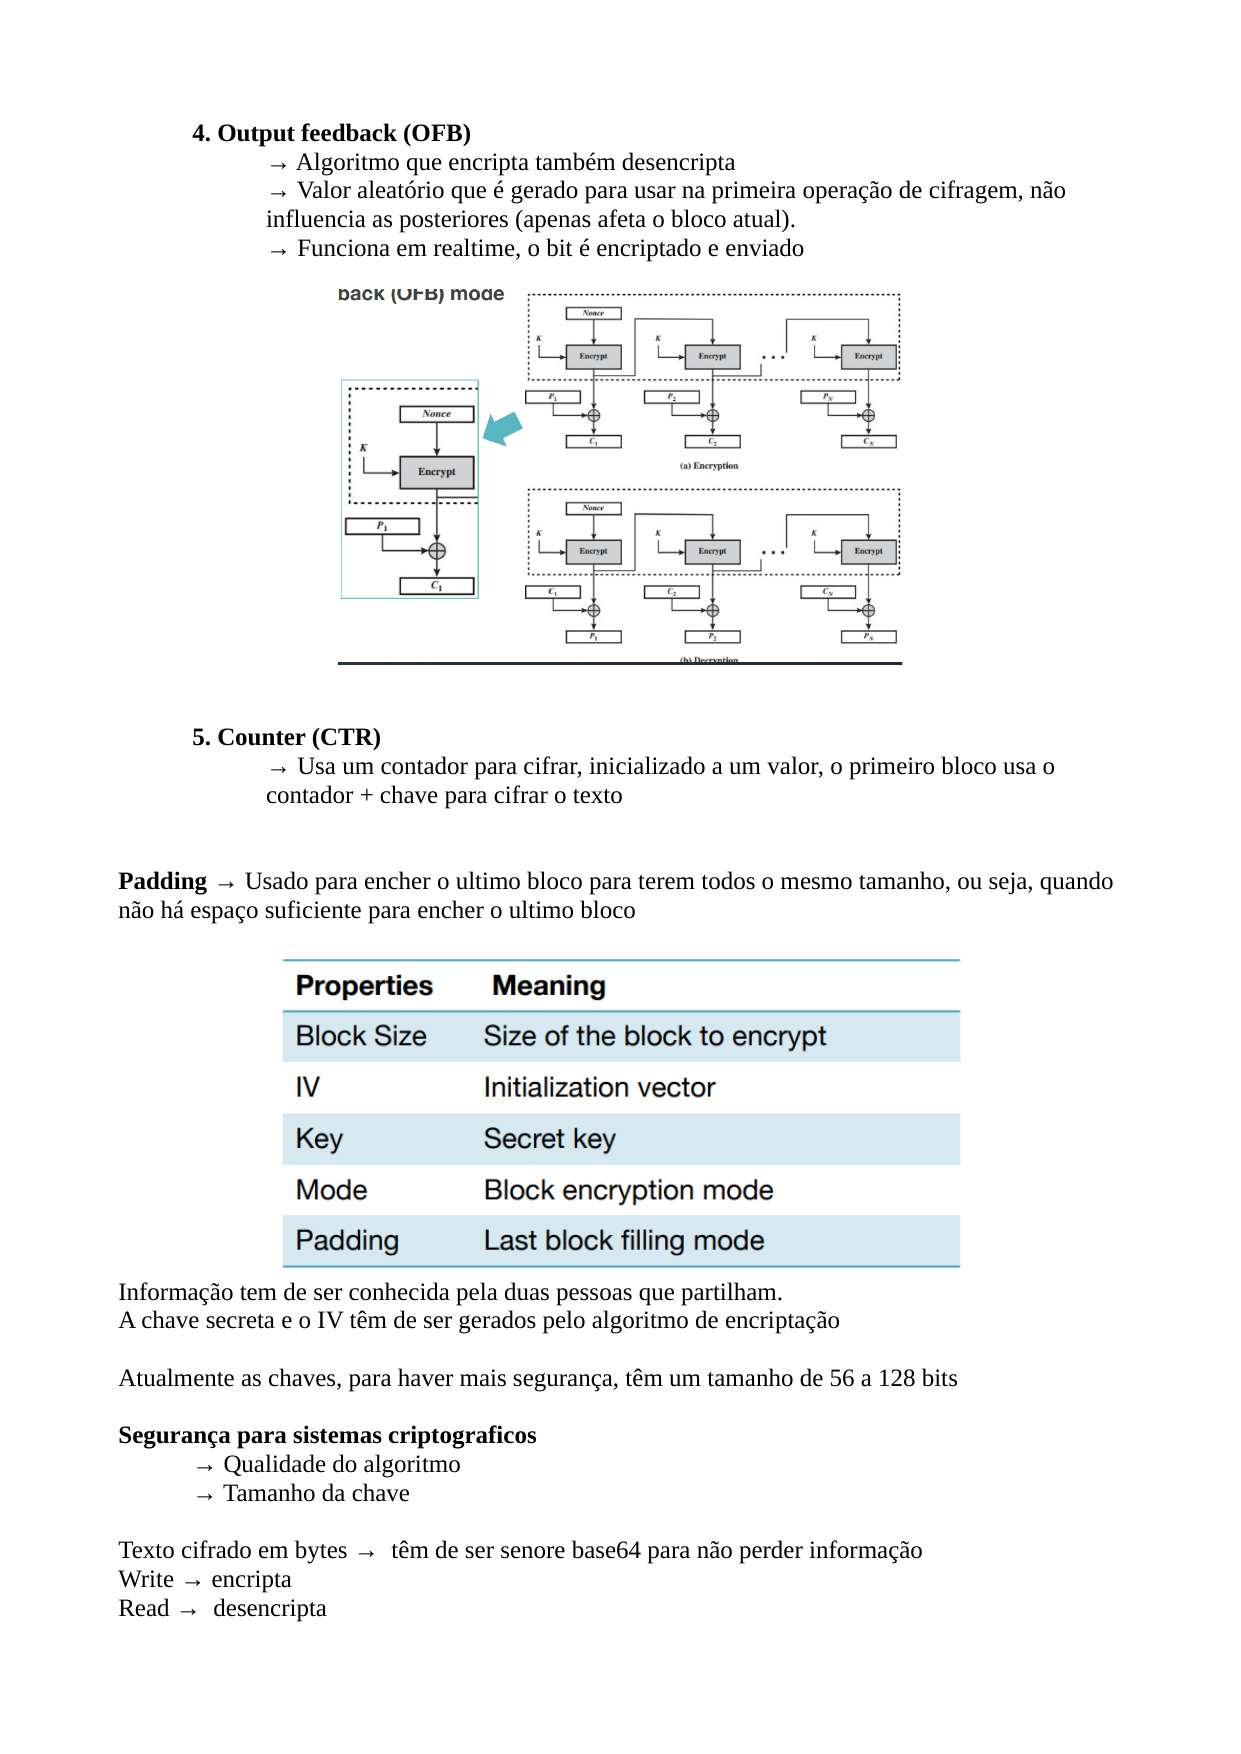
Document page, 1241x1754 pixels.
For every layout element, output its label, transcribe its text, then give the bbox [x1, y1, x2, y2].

text → Usa um contador para cifrar, inicializado a um valor, o primeiro bloco usa o contador + chave para cifrar o texto [118, 751, 1122, 809]
text 5. Counter (CTR) [118, 722, 1122, 751]
text → Valor aleatório que é gerado para usar na primeira operação de cifragem, não influencia as posteriores (apenas afeta o bloco atual). [118, 176, 1122, 233]
text → Algoritmo que encripta também desencripta [118, 147, 1122, 176]
text A chave secreta e o IV têm de ser gerados pelo algoritmo de encriptação [118, 1306, 1122, 1334]
text Atualmente as chaves, para haver mais segurança, têm um tamanho de 56 a 128 bits [118, 1363, 1122, 1392]
text Read → desencripta [118, 1593, 1122, 1622]
picture [271, 952, 970, 1277]
text 4. Output feedback (OFB) [118, 118, 1122, 147]
text Segurança para sistemas criptograficos [118, 1421, 1122, 1449]
text → Qualidade do algoritmo [118, 1449, 1122, 1478]
text Texto cifrado em bytes → têm de ser senore base64 para não perder informação [118, 1536, 1122, 1564]
text Padding → Usado para encher o ultimo bloco para terem todos o mesmo tamanho, ou seja, quando não há espaço suficiente para encher o ultimo bloco [118, 866, 1122, 924]
text Informação tem de ser conhecida pela duas pessoas que partilham. [118, 952, 1122, 1306]
picture [337, 289, 903, 665]
text → Funciona em realtime, o bit é encriptado e enviado [118, 233, 1122, 262]
text Write → encripta [118, 1564, 1122, 1593]
text → Tamanho da chave [118, 1478, 1122, 1507]
